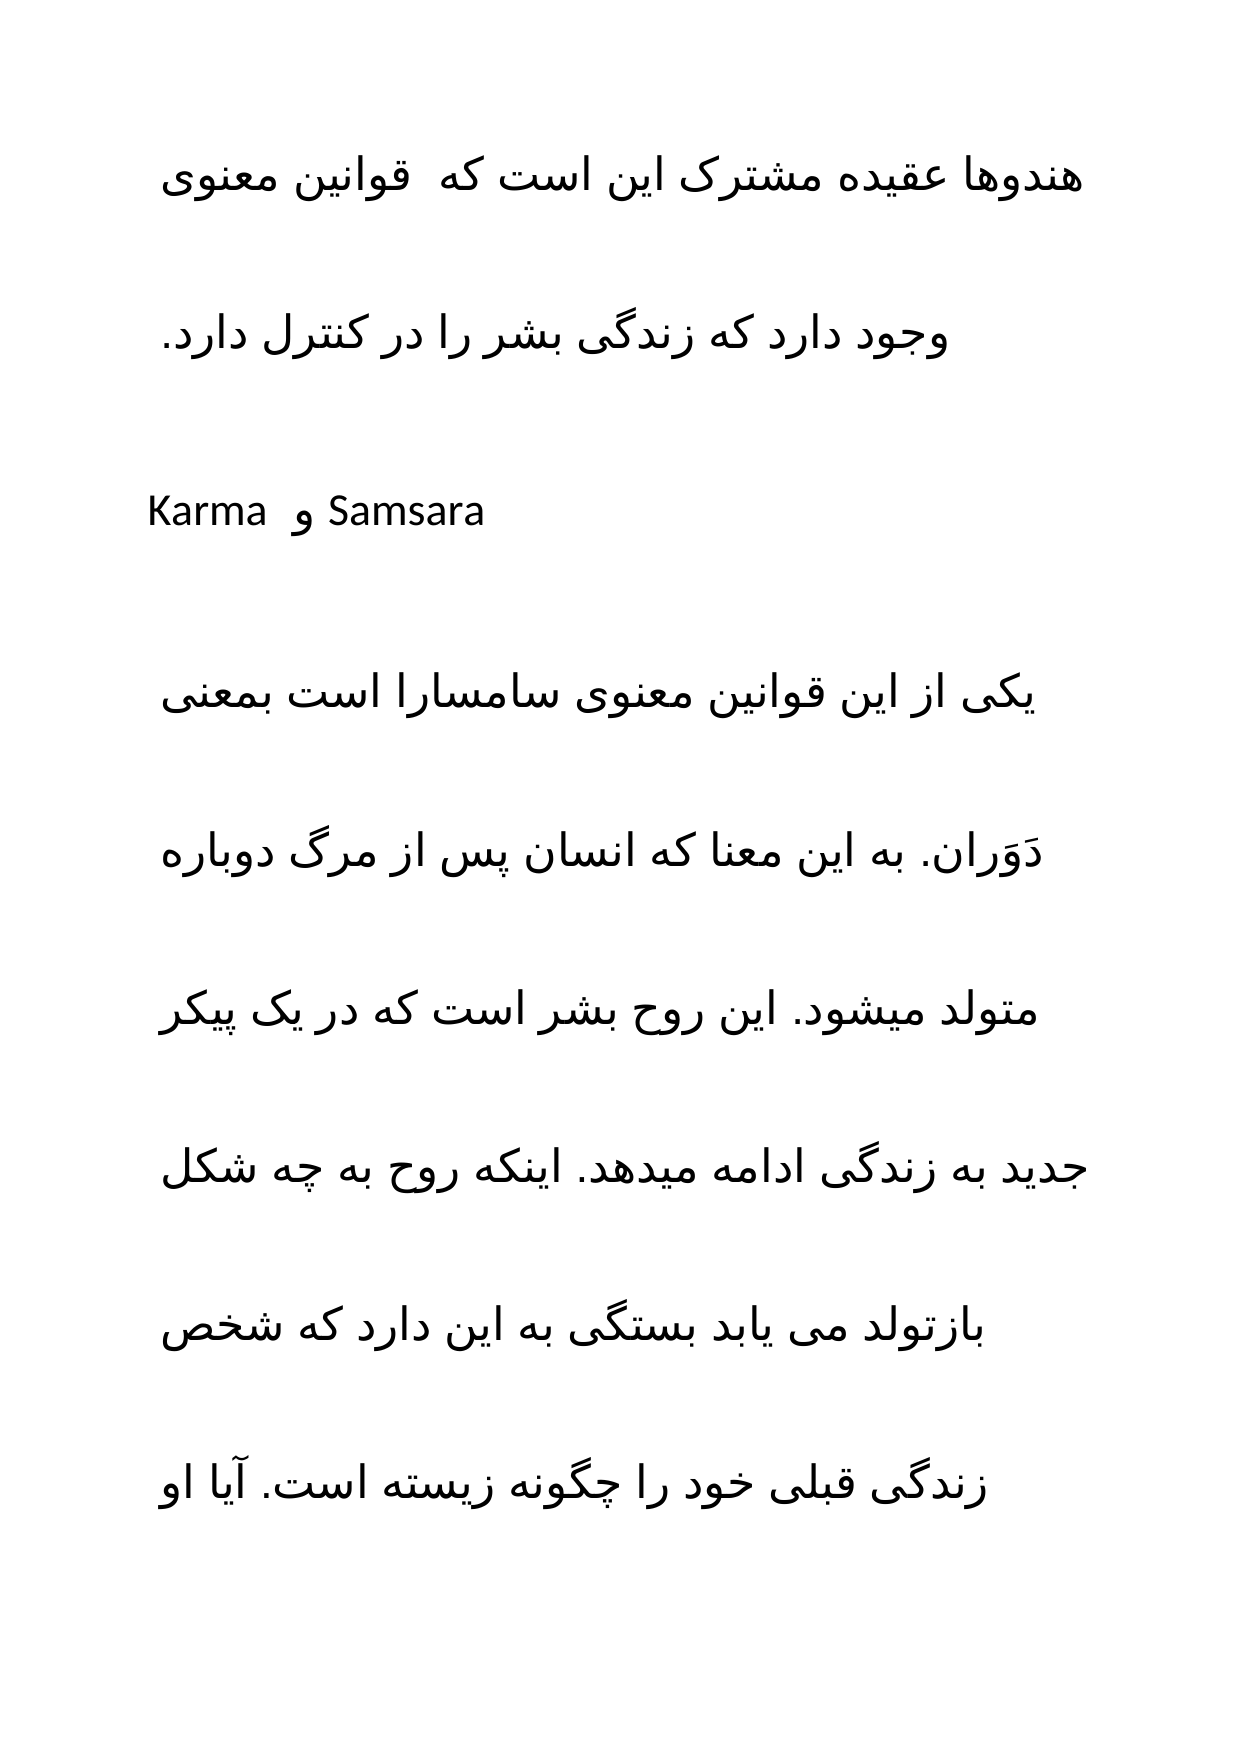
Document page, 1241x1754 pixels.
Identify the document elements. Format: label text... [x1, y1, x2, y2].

text Samsara و Karma [148, 481, 1093, 536]
text یکی از این قوانین معنوی سامسارا است بمعنی دَوَران. به این معنا که انسان پس از مرگ دوباره متولد میشود. این روح بشر است که در یک پیکر جدید به زندگی ادامه میدهد. اینکه روح به چه شکل بازتولد می یابد بستگی به این دارد که شخص زندگی قبلی خود را چگونه زیسته است. آیا او [148, 665, 1093, 1508]
text هندوها دین خود را sanatana dharma مینامند که در سوئدی تقریبا نظم جاودانه نامیده میشود. برای هندوها عقیده مشترک این است که قوانین معنوی وجود دارد که زندگی بشر را در کنترل دارد. [148, 148, 1093, 358]
